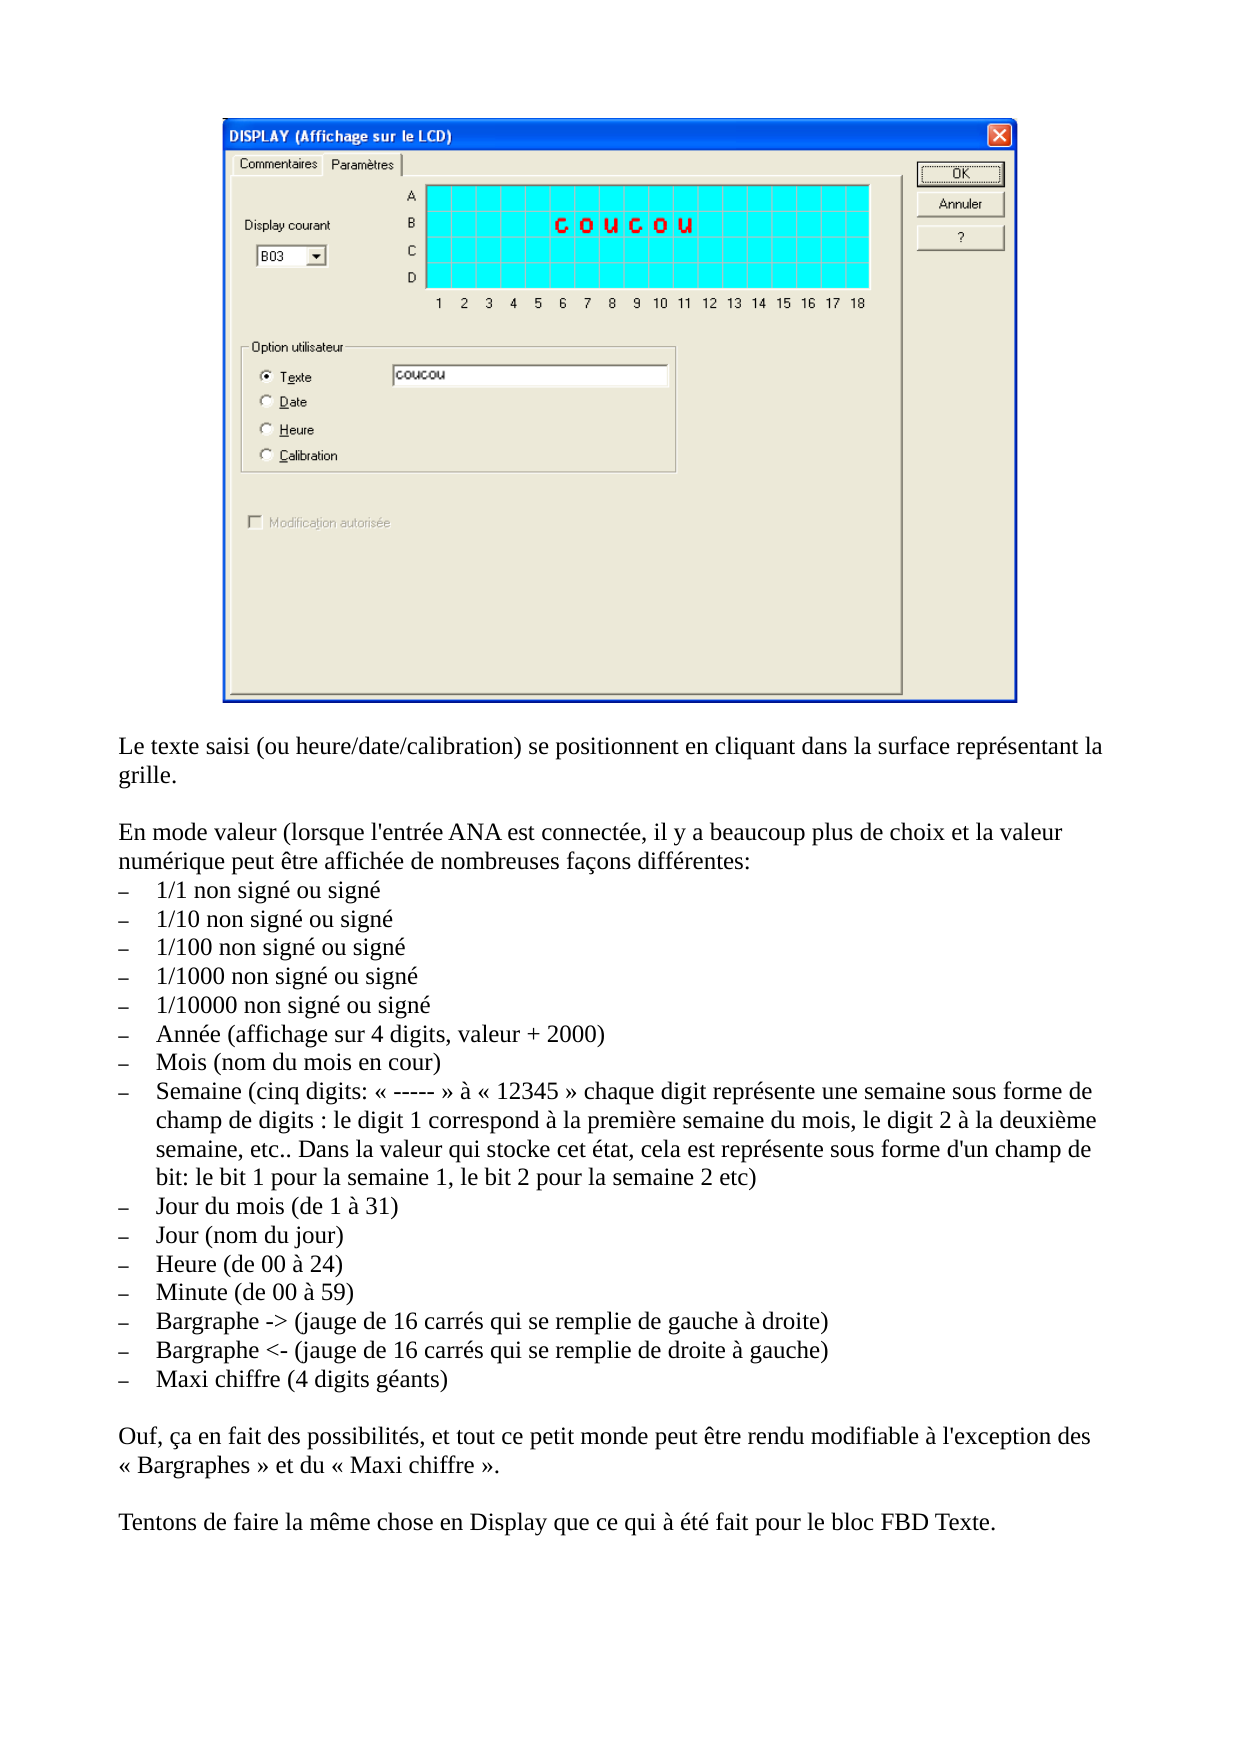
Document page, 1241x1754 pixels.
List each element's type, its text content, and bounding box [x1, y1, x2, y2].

list Heure (de 00 à 24) [118, 1249, 1122, 1277]
list Minute (de 00 à 59) [118, 1277, 1122, 1306]
list 1/10000 non signé ou signé [118, 990, 1122, 1019]
list Bargraphe -> (jauge de 16 carrés qui se remplie de gauche à droite) [118, 1306, 1122, 1335]
list Jour du mois (de 1 à 31) [118, 1191, 1122, 1220]
list 1/10 non signé ou signé [118, 904, 1122, 932]
list Mois (nom du mois en cour) [118, 1047, 1122, 1076]
text Tentons de faire la même chose en Display que ce qui à été fait pour le bloc FBD Texte. [118, 1507, 1122, 1536]
list 1/1 non signé ou signé [118, 875, 1122, 904]
list Maxi chiffre (4 digits géants) [118, 1364, 1122, 1392]
list Année (affichage sur 4 digits, valeur + 2000) [118, 1019, 1122, 1047]
list Jour (nom du jour) [118, 1220, 1122, 1249]
list Bargraphe <- (jauge de 16 carrés qui se remplie de droite à gauche) [118, 1335, 1122, 1364]
list Semaine (cinq digits: « ----- » à « 12345 » chaque digit représente une semaine sous forme de champ de digits : le digit 1 correspond à la première semaine du mois, le digit 2 à la deuxième semaine, etc.. Dans la valeur qui stocke cet état, cela est représente sous forme d'un champ de bit: le bit 1 pour la semaine 1, le bit 2 pour la semaine 2 etc) [118, 1076, 1122, 1191]
text Le texte saisi (ou heure/date/calibration) se positionnent en cliquant dans la surface représentant la grille. [118, 731, 1122, 789]
list 1/100 non signé ou signé [118, 932, 1122, 961]
text En mode valeur (lorsque l'entrée ANA est connectée, il y a beaucoup plus de choix et la valeur numérique peut être affichée de nombreuses façons différentes: [118, 817, 1122, 875]
text Ouf, ça en fait des possibilités, et tout ce petit monde peut être rendu modifiable à l'exception des « Bargraphes » et du « Maxi chiffre ». [118, 1421, 1122, 1479]
list 1/1000 non signé ou signé [118, 961, 1122, 990]
